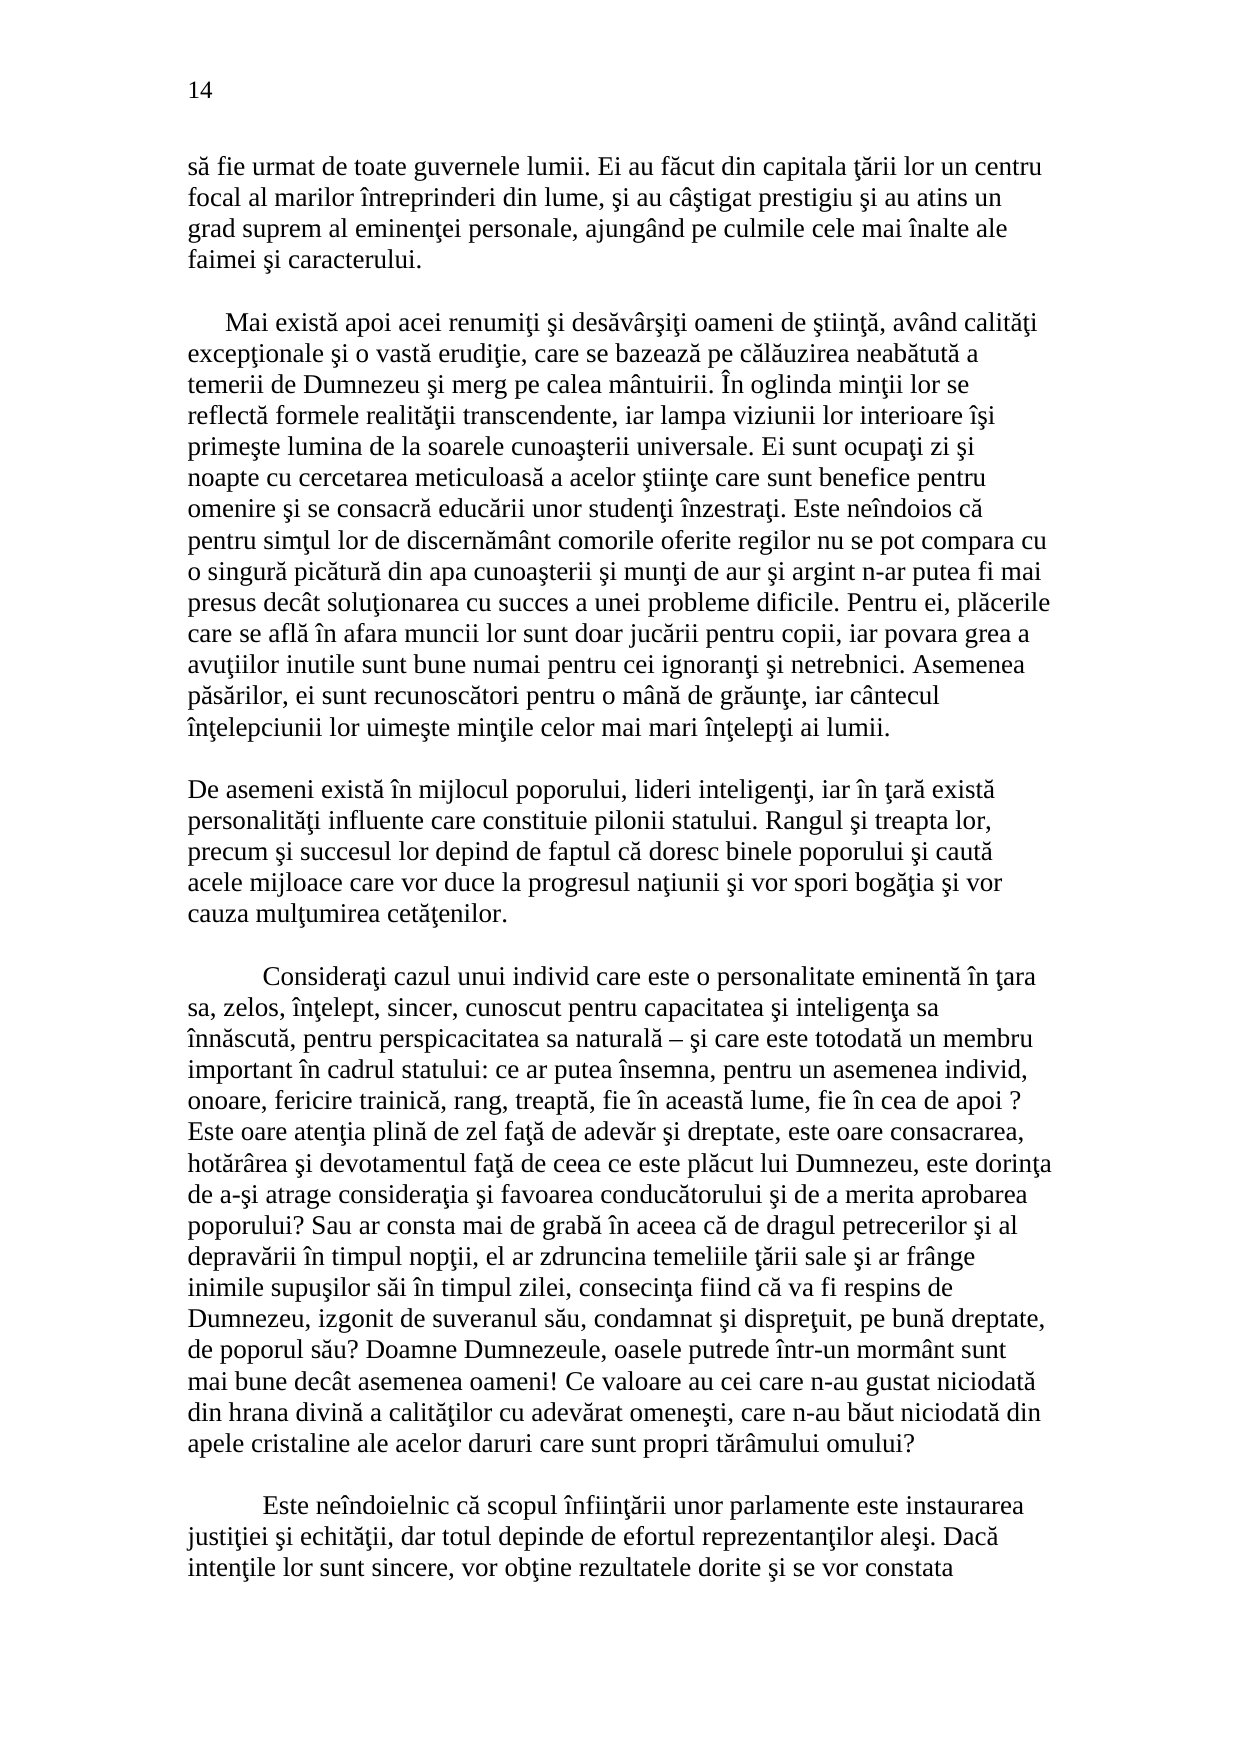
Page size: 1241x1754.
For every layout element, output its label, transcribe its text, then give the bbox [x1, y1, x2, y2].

text Este neîndoielnic că scopul înfiinţării unor parlamente este instaurarea justiţiei şi echităţii, dar totul depinde de efortul reprezentanţilor aleşi. Dacă intenţile lor sunt sincere, vor obţine rezultatele dorite şi se vor constata [187, 1489, 1053, 1583]
text Consideraţi cazul unui individ care este o personalitate eminentă în ţara sa, zelos, înţelept, sincer, cunoscut pentru capacitatea şi inteligenţa sa înnăscută, pentru perspicacitatea sa naturală – şi care este totodată un membru important în cadrul statului: ce ar putea însemna, pentru un asemenea individ, onoare, fericire trainică, rang, treaptă, fie în această lume, fie în cea de apoi ? Este oare atenţia plină de zel faţă de adevăr şi dreptate, este oare consacrarea, hotărârea şi devotamentul faţă de ceea ce este plăcut lui Dumnezeu, este dorinţa de a-şi atrage consideraţia şi favoarea conducătorului şi de a merita aprobarea poporului? Sau ar consta mai de grabă în aceea că de dragul petrecerilor şi al depravării în timpul nopţii, el ar zdruncina temeliile ţării sale şi ar frânge inimile supuşilor săi în timpul zilei, consecinţa fiind că va fi respins de Dumnezeu, izgonit de suveranul său, condamnat şi dispreţuit, pe bună dreptate, de poporul său? Doamne Dumnezeule, oasele putrede într-un mormânt sunt mai bune decât asemenea oameni! Ce valoare au cei care n-au gustat niciodată din hrana divină a calităţilor cu adevărat omeneşti, care n-au băut niciodată din apele cristaline ale acelor daruri care sunt propri tărâmului omului? [187, 960, 1053, 1458]
text De asemeni există în mijlocul poporului, lideri inteligenţi, iar în ţară există personalităţi influente care constituie pilonii statului. Rangul şi treapta lor, precum şi succesul lor depind de faptul că doresc binele poporului şi caută acele mijloace care vor duce la progresul naţiunii şi vor spori bogăţia şi vor cauza mulţumirea cetăţenilor. [187, 773, 1053, 929]
text excepţionale şi o vastă erudiţie, care se bazează pe călăuzirea neabătută a temerii de Dumnezeu şi merg pe calea mântuirii. În oglinda minţii lor se reflectă formele realităţii transcendente, iar lampa viziunii lor interioare îşi primeşte lumina de la soarele cunoaşterii universale. Ei sunt ocupaţi zi şi noapte cu cercetarea meticuloasă a acelor ştiinţe care sunt benefice pentru omenire şi se consacră educării unor studenţi înzestraţi. Este neîndoios că pentru simţul lor de discernământ comorile oferite regilor nu se pot compara cu o singură picătură din apa cunoaşterii şi munţi de aur şi argint n-ar putea fi mai presus decât soluţionarea cu succes a unei probleme dificile. Pentru ei, plăcerile care se află în afara muncii lor sunt doar jucării pentru copii, iar povara grea a avuţiilor inutile sunt bune numai pentru cei ignoranţi şi netrebnici. Asemenea păsărilor, ei sunt recunoscători pentru o mână de grăunţe, iar cântecul înţelepciunii lor uimeşte minţile celor mai mari înţelepţi ai lumii. [187, 337, 1053, 742]
text să fie urmat de toate guvernele lumii. Ei au făcut din capitala ţării lor un centru focal al marilor întreprinderi din lume, şi au câştigat prestigiu şi au atins un grad suprem al eminenţei personale, ajungând pe culmile cele mai înalte ale faimei şi caracterului. [187, 150, 1053, 274]
text Mai există apoi acei renumiţi şi desăvârşiţi oameni de ştiinţă, având calităţi [225, 306, 1053, 337]
